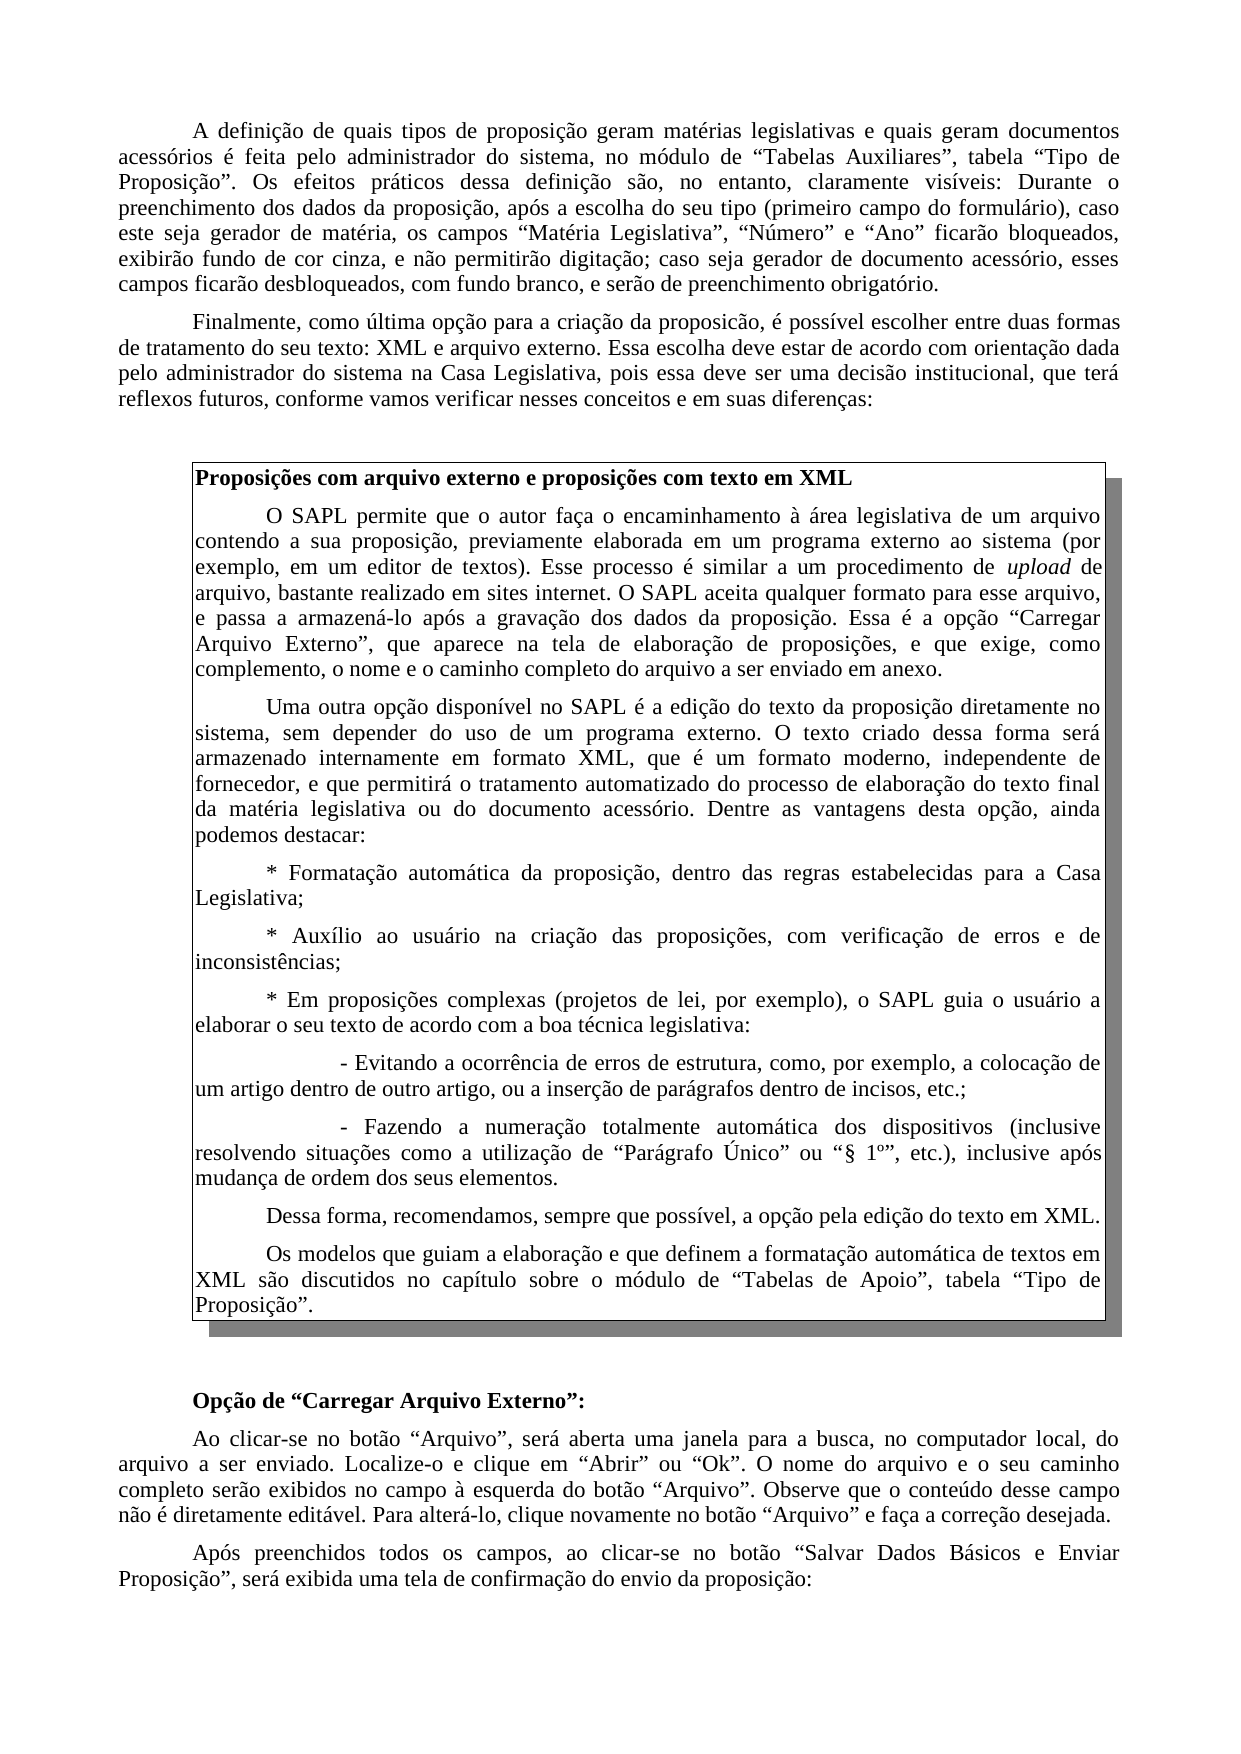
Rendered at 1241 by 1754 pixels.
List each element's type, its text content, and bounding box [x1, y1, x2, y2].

text Ao clicar-se no botão “Arquivo”, será aberta uma janela para a busca, no computador local, do arquivo a ser enviado. Localize-o e clique em “Abrir” ou “Ok”. O nome do arquivo e o seu caminho completo serão exibidos no campo à esquerda do botão “Arquivo”. Observe que o conteúdo desse campo não é diretamente editável. Para alterá-lo, clique novamente no botão “Arquivo” e faça a correção desejada. [118, 1426, 1122, 1528]
text Os modelos que guiam a elaboração e que definem a formatação automática de textos em XML são discutidos no capítulo sobre o módulo de “Tabelas de Apoio”, tabela “Tipo de Proposição”. [193, 1238, 1105, 1320]
text Proposições com arquivo externo e proposições com texto em XML [193, 463, 1105, 490]
text * Formatação automática da proposição, dentro das regras estabelecidas para a Casa Legislativa; [193, 857, 1105, 911]
text Dessa forma, recomendamos, sempre que possível, a opção pela edição do texto em XML. [193, 1200, 1105, 1228]
text A definição de quais tipos de proposição geram matérias legislativas e quais geram documentos acessórios é feita pelo administrador do sistema, no módulo de “Tabelas Auxiliares”, tabela “Tipo de Proposição”. Os efeitos práticos dessa definição são, no entanto, claramente visíveis: Durante o preenchimento dos dados da proposição, após a escolha do seu tipo (primeiro campo do formulário), caso este seja gerador de matéria, os campos “Matéria Legislativa”, “Número” e “Ano” ficarão bloqueados, exibirão fundo de cor cinza, e não permitirão digitação; caso seja gerador de documento acessório, esses campos ficarão desbloqueados, com fundo branco, e serão de preenchimento obrigatório. [118, 118, 1122, 297]
text Opção de “Carregar Arquivo Externo”: [118, 1388, 1122, 1413]
text - Fazendo a numeração totalmente automática dos dispositivos (inclusive resolvendo situações como a utilização de “Parágrafo Único” ou “§ 1º”, etc.), inclusive após mudança de ordem dos seus elementos. [193, 1111, 1105, 1190]
text - Evitando a ocorrência de erros de estrutura, como, por exemplo, a colocação de um artigo dentro de outro artigo, ou a inserção de parágrafos dentro de incisos, etc.; [193, 1047, 1105, 1101]
text * Em proposições complexas (projetos de lei, por exemplo), o SAPL guia o usuário a elaborar o seu texto de acordo com a boa técnica legislativa: [193, 984, 1105, 1038]
text Finalmente, como última opção para a criação da proposicão, é possível escolher entre duas formas de tratamento do seu texto: XML e arquivo externo. Essa escolha deve estar de acordo com orientação dada pelo administrador do sistema na Casa Legislativa, pois essa deve ser uma decisão institucional, que terá reflexos futuros, conforme vamos verificar nesses conceitos e em suas diferenças: [118, 309, 1122, 411]
text * Auxílio ao usuário na criação das proposições, com verificação de erros e de inconsistências; [193, 920, 1105, 974]
text O SAPL permite que o autor faça o encaminhamento à área legislativa de um arquivo contendo a sua proposição, previamente elaborada em um programa externo ao sistema (por exemplo, em um editor de textos). Esse processo é similar a um procedimento de upload de arquivo, bastante realizado em sites internet. O SAPL aceita qualquer formato para esse arquivo, e passa a armazená-lo após a gravação dos dados da proposição. Essa é a opção “Carregar Arquivo Externo”, que aparece na tela de elaboração de proposições, e que exige, como complemento, o nome e o caminho completo do arquivo a ser enviado em anexo. [193, 500, 1105, 682]
text Após preenchidos todos os campos, ao clicar-se no botão “Salvar Dados Básicos e Enviar Proposição”, será exibida uma tela de confirmação do envio da proposição: [118, 1540, 1122, 1591]
text Uma outra opção disponível no SAPL é a edição do texto da proposição diretamente no sistema, sem depender do uso de um programa externo. O texto criado dessa forma será armazenado internamente em formato XML, que é um formato moderno, independente de fornecedor, e que permitirá o tratamento automatizado do processo de elaboração do texto final da matéria legislativa ou do documento acessório. Dentre as vantagens desta opção, ainda podemos destacar: [193, 691, 1105, 847]
